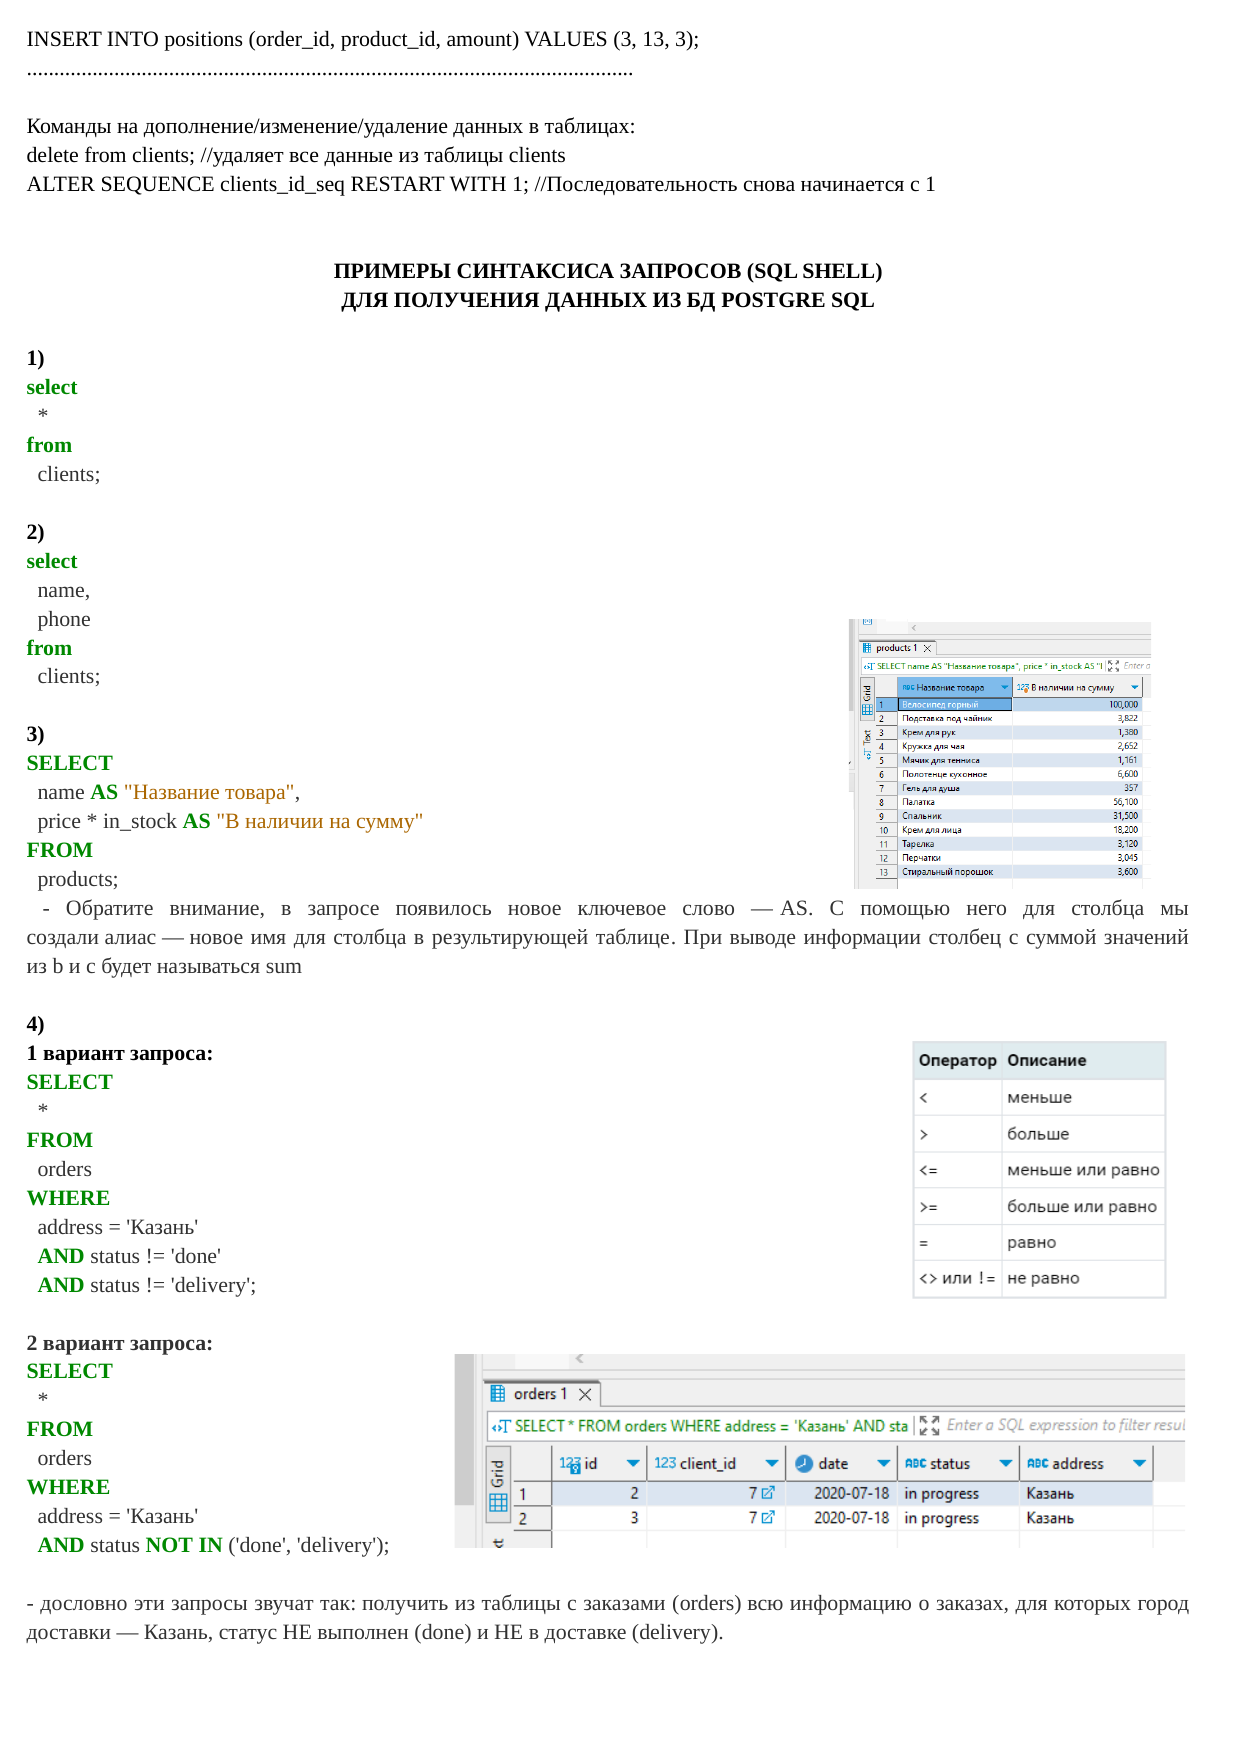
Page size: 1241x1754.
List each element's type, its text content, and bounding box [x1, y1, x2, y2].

text 2) [26, 519, 1189, 544]
text address = 'Казань' [26, 1214, 907, 1239]
text [1152, 721, 1189, 747]
text * [26, 403, 1189, 428]
text [1185, 1474, 1189, 1499]
text FROM [26, 1127, 907, 1152]
text SELECT [26, 1069, 907, 1094]
text orders [26, 1445, 424, 1471]
text SELECT [26, 1358, 424, 1384]
text [1152, 634, 1189, 660]
text [1152, 663, 1189, 689]
text 2 вариант запроса: [26, 1329, 1189, 1355]
text ............................................................................................................... [26, 55, 1189, 81]
text price * in_stock AS "В наличии на сумму" [26, 808, 848, 833]
text [1172, 1127, 1189, 1152]
text [1152, 808, 1189, 833]
text [1172, 1069, 1189, 1094]
text AND status != 'delivery'; [26, 1272, 907, 1297]
text orders [26, 1156, 907, 1181]
text ALTER SEQUENCE clients_id_seq RESTART WITH 1; //Последовательность снова начинается с 1 [26, 171, 1189, 196]
text from [26, 634, 848, 660]
text 4) [26, 1011, 1189, 1036]
text [1172, 1040, 1189, 1065]
text name AS "Название товара", [26, 779, 848, 804]
text [1172, 1185, 1189, 1210]
text WHERE [26, 1474, 424, 1499]
text ДЛЯ ПОЛУЧЕНИЯ ДАННЫХ ИЗ БД POSTGRE SQL [26, 287, 1189, 312]
text ПРИМЕРЫ СИНТАКСИСА ЗАПРОСОВ (SQL SHELL) [26, 258, 1189, 283]
text delete from clients; //удаляет все данные из таблицы clients [26, 142, 1189, 167]
text [1152, 779, 1189, 804]
text 1 вариант запроса: [26, 1040, 907, 1065]
text FROM [26, 1416, 424, 1442]
text clients; [26, 461, 1189, 486]
text from [26, 432, 1189, 457]
text SELECT [26, 750, 848, 776]
text [1172, 1098, 1189, 1123]
text clients; [26, 663, 848, 689]
text [1172, 1156, 1189, 1181]
text [1172, 1214, 1189, 1239]
text 1) [26, 345, 1189, 370]
text Команды на дополнение/изменение/удаление данных в таблицах: [26, 113, 1189, 138]
text [1172, 1243, 1189, 1268]
text phone [26, 606, 1189, 631]
text [1152, 750, 1189, 776]
text WHERE [26, 1185, 907, 1210]
text select [26, 374, 1189, 399]
text [1185, 1416, 1189, 1442]
text - Обратите внимание, в запросе появилось новое ключевое слово — AS. С помощью него для столбца мы создали алиас — новое имя для столбца в результирующей таблице. При выводе информации столбец с суммой значений из b и c будет называться sum [26, 895, 1189, 978]
text name, [26, 577, 1189, 602]
text - дословно эти запросы звучат так: получить из таблицы с заказами (orders) всю информацию о заказах, для которых город доставки — Казань, статус НЕ выполнен (done) и НЕ в доставке (delivery). [26, 1590, 1189, 1644]
text 3) [26, 721, 848, 747]
text products; [26, 866, 1189, 891]
text INSERT INTO positions (order_id, product_id, amount) VALUES (3, 13, 3); [26, 26, 1189, 52]
text address = 'Казань' [26, 1503, 424, 1528]
picture [424, 1354, 1185, 1548]
picture [907, 1040, 1172, 1302]
text [1185, 1387, 1189, 1413]
text * [26, 1387, 424, 1413]
picture [848, 619, 1152, 889]
text AND status NOT IN ('done', 'delivery'); [26, 1532, 1189, 1557]
text AND status != 'done' [26, 1243, 907, 1268]
text * [26, 1098, 907, 1123]
text FROM [26, 837, 848, 862]
text select [26, 548, 1189, 573]
text [1152, 837, 1189, 862]
